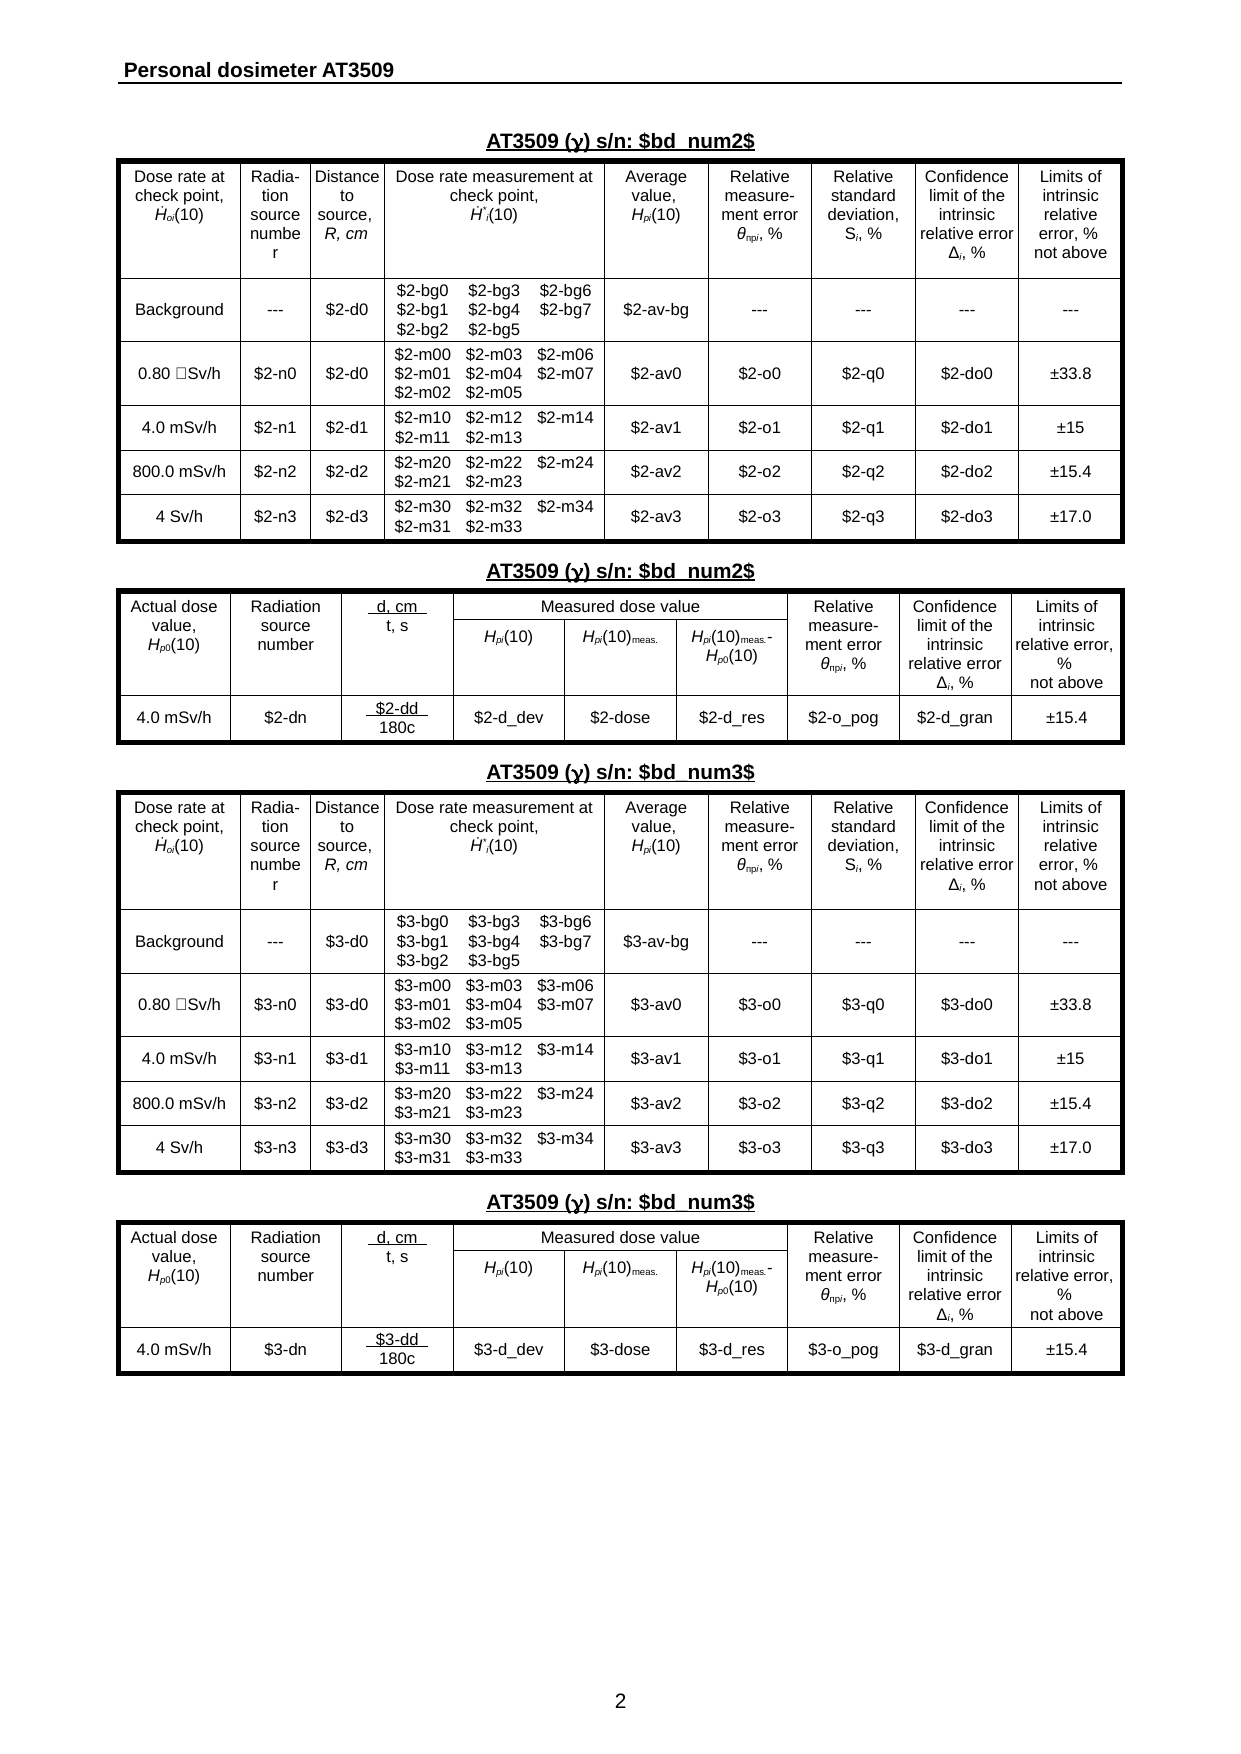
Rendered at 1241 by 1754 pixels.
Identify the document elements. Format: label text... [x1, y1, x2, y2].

table_cell Radiation source number [231, 1225, 341, 1327]
table_cell $3-d0 [311, 910, 384, 973]
table_cell $3-d_gran [900, 1328, 1011, 1371]
table_cell Radiation source number [231, 594, 341, 695]
table_cell $3-o3 [709, 1126, 811, 1170]
table_cell Hpi(10)meas.-Hp0(10) [677, 1251, 787, 1327]
table_cell $2-n1 [241, 406, 310, 449]
table_cell Limits of intrinsic relative error, % not above [1012, 1225, 1120, 1327]
table_cell $3-q1 [812, 1037, 915, 1081]
table_cell ±17.0 [1019, 495, 1120, 538]
table_cell Limits of intrinsic relative error, % not above [1012, 594, 1120, 695]
table_cell $2-m10 $2-m11 $2-m12 $2-m13 $2-m14 [385, 406, 604, 449]
table_cell ±15 [1019, 1037, 1120, 1081]
table_cell --- [241, 910, 310, 973]
table_cell 800.0 mSv/h [121, 1082, 240, 1125]
table_cell $2-n2 [241, 451, 310, 494]
table_cell Hpi(10) [454, 620, 564, 695]
table_cell ±15 [1019, 406, 1120, 449]
table_cell $3-do0 [916, 974, 1018, 1036]
table_cell $2-av-bg [605, 279, 708, 341]
table_cell 800.0 mSv/h [121, 451, 240, 494]
table_cell $3-m20 $3-m21 $3-m22 $3-m23 $3-m24 [385, 1082, 604, 1125]
table_cell $3-dose [565, 1328, 676, 1371]
table_cell $3-o1 [709, 1037, 811, 1081]
table_cell ±15.4 [1019, 1082, 1120, 1125]
table_cell Background [121, 910, 240, 973]
table_cell $2-d3 [311, 495, 384, 538]
table_cell Actual dose value, Hp0(10) [121, 594, 230, 695]
table_cell $3-av3 [605, 1126, 708, 1170]
table_cell $2-o3 [709, 495, 811, 538]
table_header AT3509 () s/n: $bd_num2$ [118, 544, 1122, 588]
table_cell $3-q0 [812, 974, 915, 1036]
table_cell --- [812, 279, 915, 341]
table_cell Limits of intrinsic relative error, % not above [1019, 164, 1120, 278]
table_cell ±15.4 [1019, 451, 1120, 494]
table_header AT3509 () s/n: $bd_num3$ [118, 745, 1122, 789]
table_cell --- [916, 279, 1018, 341]
table_cell $3-av1 [605, 1037, 708, 1081]
table_cell Distance to source, R, сm [311, 795, 384, 909]
table_cell --- [812, 910, 915, 973]
table_cell $3-n1 [241, 1037, 310, 1081]
table_cell Average value, Hpi(10) [605, 164, 708, 278]
table_cell Confidence limit of the intrinsic relative error Δi, % [916, 795, 1018, 909]
table_cell $2-dn [231, 696, 341, 740]
table_cell $2-d_res [677, 696, 787, 740]
table_cell $3-o0 [709, 974, 811, 1036]
table_cell $2-d0 [311, 279, 384, 341]
table_cell Actual dose value, Hp0(10) [121, 1225, 230, 1327]
table_cell $3-d2 [311, 1082, 384, 1125]
table_cell $2-do0 [916, 342, 1018, 405]
table_cell $2-av3 [605, 495, 708, 538]
table_cell $3-n0 [241, 974, 310, 1036]
table_cell $2-av2 [605, 451, 708, 494]
table_cell ±15.4 [1012, 1328, 1120, 1371]
table_cell $3-n3 [241, 1126, 310, 1170]
table_cell $3-o2 [709, 1082, 811, 1125]
table_cell ±15.4 [1012, 696, 1120, 740]
table_cell --- [1019, 279, 1120, 341]
table_cell 4 Sv/h [121, 495, 240, 538]
table_cell $2-o2 [709, 451, 811, 494]
table_cell $3-d3 [311, 1126, 384, 1170]
table_header AT3509 () s/n: $bd_num2$ [118, 114, 1122, 158]
table_cell 4.0 mSv/h [121, 1328, 230, 1371]
table_cell Confidence limit of the intrinsic relative error Δi, % [900, 594, 1011, 695]
table_cell Hpi(10)meas. [565, 620, 676, 695]
table_cell $3-m00 $3-m01 $3-m02 $3-m03 $3-m04 $3-m05 $3-m06 $3-m07 [385, 974, 604, 1036]
table_cell d, cm t, s [342, 594, 453, 695]
table_cell $2-av1 [605, 406, 708, 449]
table_cell Background [121, 279, 240, 341]
table_cell $2-bg0 $2-bg1 $2-bg2 $2-bg3 $2-bg4 $2-bg5 $2-bg6 $2-bg7 [385, 279, 604, 341]
table_cell $2-n3 [241, 495, 310, 538]
table_cell $2-o1 [709, 406, 811, 449]
table_cell $3-av2 [605, 1082, 708, 1125]
table_cell Dose rate measurement at check point, Ḣ*i(10) [385, 164, 604, 278]
table_cell $3-m30 $3-m31 $3-m32 $3-m33 $3-m34 [385, 1126, 604, 1170]
table_cell 4 Sv/h [121, 1126, 240, 1170]
table_cell 0.80 Sv/h [121, 342, 240, 405]
table_cell Relative measure-ment error θпрi, % [709, 164, 811, 278]
table_cell --- [241, 279, 310, 341]
table_cell $3-d_res [677, 1328, 787, 1371]
table_cell $2-dd 180c [342, 696, 453, 740]
table_cell $2-dose [565, 696, 676, 740]
table_cell ±33.8 [1019, 974, 1120, 1036]
table_cell $3-av0 [605, 974, 708, 1036]
table_cell $3-bg0 $3-bg1 $3-bg2 $3-bg3 $3-bg4 $3-bg5 $3-bg6 $3-bg7 [385, 910, 604, 973]
table_cell $3-av-bg [605, 910, 708, 973]
table_cell Distance to source, R, сm [311, 164, 384, 278]
table_cell $3-n2 [241, 1082, 310, 1125]
table_cell $2-q1 [812, 406, 915, 449]
table_cell Measured dose value [454, 1225, 787, 1250]
table_cell $2-n0 [241, 342, 310, 405]
table_cell 0.80 Sv/h [121, 974, 240, 1036]
table_cell $2-d_gran [900, 696, 1011, 740]
table_cell $3-do1 [916, 1037, 1018, 1081]
table_cell $3-do2 [916, 1082, 1018, 1125]
table_cell d, cm t, s [342, 1225, 453, 1327]
table_cell $2-d0 [311, 342, 384, 405]
table_cell $3-m10 $3-m11 $3-m12 $3-m13 $3-m14 [385, 1037, 604, 1081]
table_cell Relative measure-ment error θпрi, % [788, 594, 899, 695]
table_cell $2-do3 [916, 495, 1018, 538]
table_cell Radia-tion source number [241, 795, 310, 909]
table_cell Limits of intrinsic relative error, % not above [1019, 795, 1120, 909]
table_cell Average value, Hpi(10) [605, 795, 708, 909]
table_cell $2-o_pog [788, 696, 899, 740]
table_cell --- [916, 910, 1018, 973]
table_cell $2-m30 $2-m31 $2-m32 $2-m33 $2-m34 [385, 495, 604, 538]
table_cell $2-d_dev [454, 696, 564, 740]
table_cell $3-q2 [812, 1082, 915, 1125]
table_cell Radia-tion source number [241, 164, 310, 278]
table_cell $2-q3 [812, 495, 915, 538]
table_cell $3-do3 [916, 1126, 1018, 1170]
table_cell --- [709, 910, 811, 973]
table_cell $3-d1 [311, 1037, 384, 1081]
table_cell Confidence limit of the intrinsic relative error Δi, % [916, 164, 1018, 278]
table_cell Relative standard deviation, Si, % [812, 795, 915, 909]
table_cell $2-q0 [812, 342, 915, 405]
table_cell --- [1019, 910, 1120, 973]
table_cell Hpi(10)meas. [565, 1251, 676, 1327]
table_cell ±33.8 [1019, 342, 1120, 405]
table_cell $3-d_dev [454, 1328, 564, 1371]
table_cell $2-av0 [605, 342, 708, 405]
table_cell Confidence limit of the intrinsic relative error Δi, % [900, 1225, 1011, 1327]
table_cell Relative standard deviation, Si, % [812, 164, 915, 278]
table_cell $2-o0 [709, 342, 811, 405]
table_cell 4.0 mSv/h [121, 1037, 240, 1081]
table_cell Dose rate at check point, Ḣoi(10) [121, 795, 240, 909]
table_cell Measured dose value [454, 594, 787, 619]
table_cell $2-d2 [311, 451, 384, 494]
table_header AT3509 () s/n: $bd_num3$ [118, 1175, 1122, 1219]
table_cell $2-do1 [916, 406, 1018, 449]
table_cell $3-q3 [812, 1126, 915, 1170]
table_cell $3-d0 [311, 974, 384, 1036]
table_cell 4.0 mSv/h [121, 406, 240, 449]
table_cell Dose rate at check point, Ḣoi(10) [121, 164, 240, 278]
table_cell $3-o_pog [788, 1328, 899, 1371]
table_cell $2-do2 [916, 451, 1018, 494]
table_cell Dose rate measurement at check point, Ḣ*i(10) [385, 795, 604, 909]
table_cell $2-q2 [812, 451, 915, 494]
table_cell $2-d1 [311, 406, 384, 449]
table_cell Hpi(10)meas.-Hp0(10) [677, 620, 787, 695]
table_cell ±17.0 [1019, 1126, 1120, 1170]
table_cell --- [709, 279, 811, 341]
table_cell 4.0 mSv/h [121, 696, 230, 740]
table_cell $3-dn [231, 1328, 341, 1371]
table_cell Hpi(10) [454, 1251, 564, 1327]
table_cell $2-m00 $2-m01 $2-m02 $2-m03 $2-m04 $2-m05 $2-m06 $2-m07 [385, 342, 604, 405]
table_cell Relative measure-ment error θпрi, % [788, 1225, 899, 1327]
table_cell $3-dd 180c [342, 1328, 453, 1371]
table_cell Relative measure-ment error θпрi, % [709, 795, 811, 909]
table_cell $2-m20 $2-m21 $2-m22 $2-m23 $2-m24 [385, 451, 604, 494]
